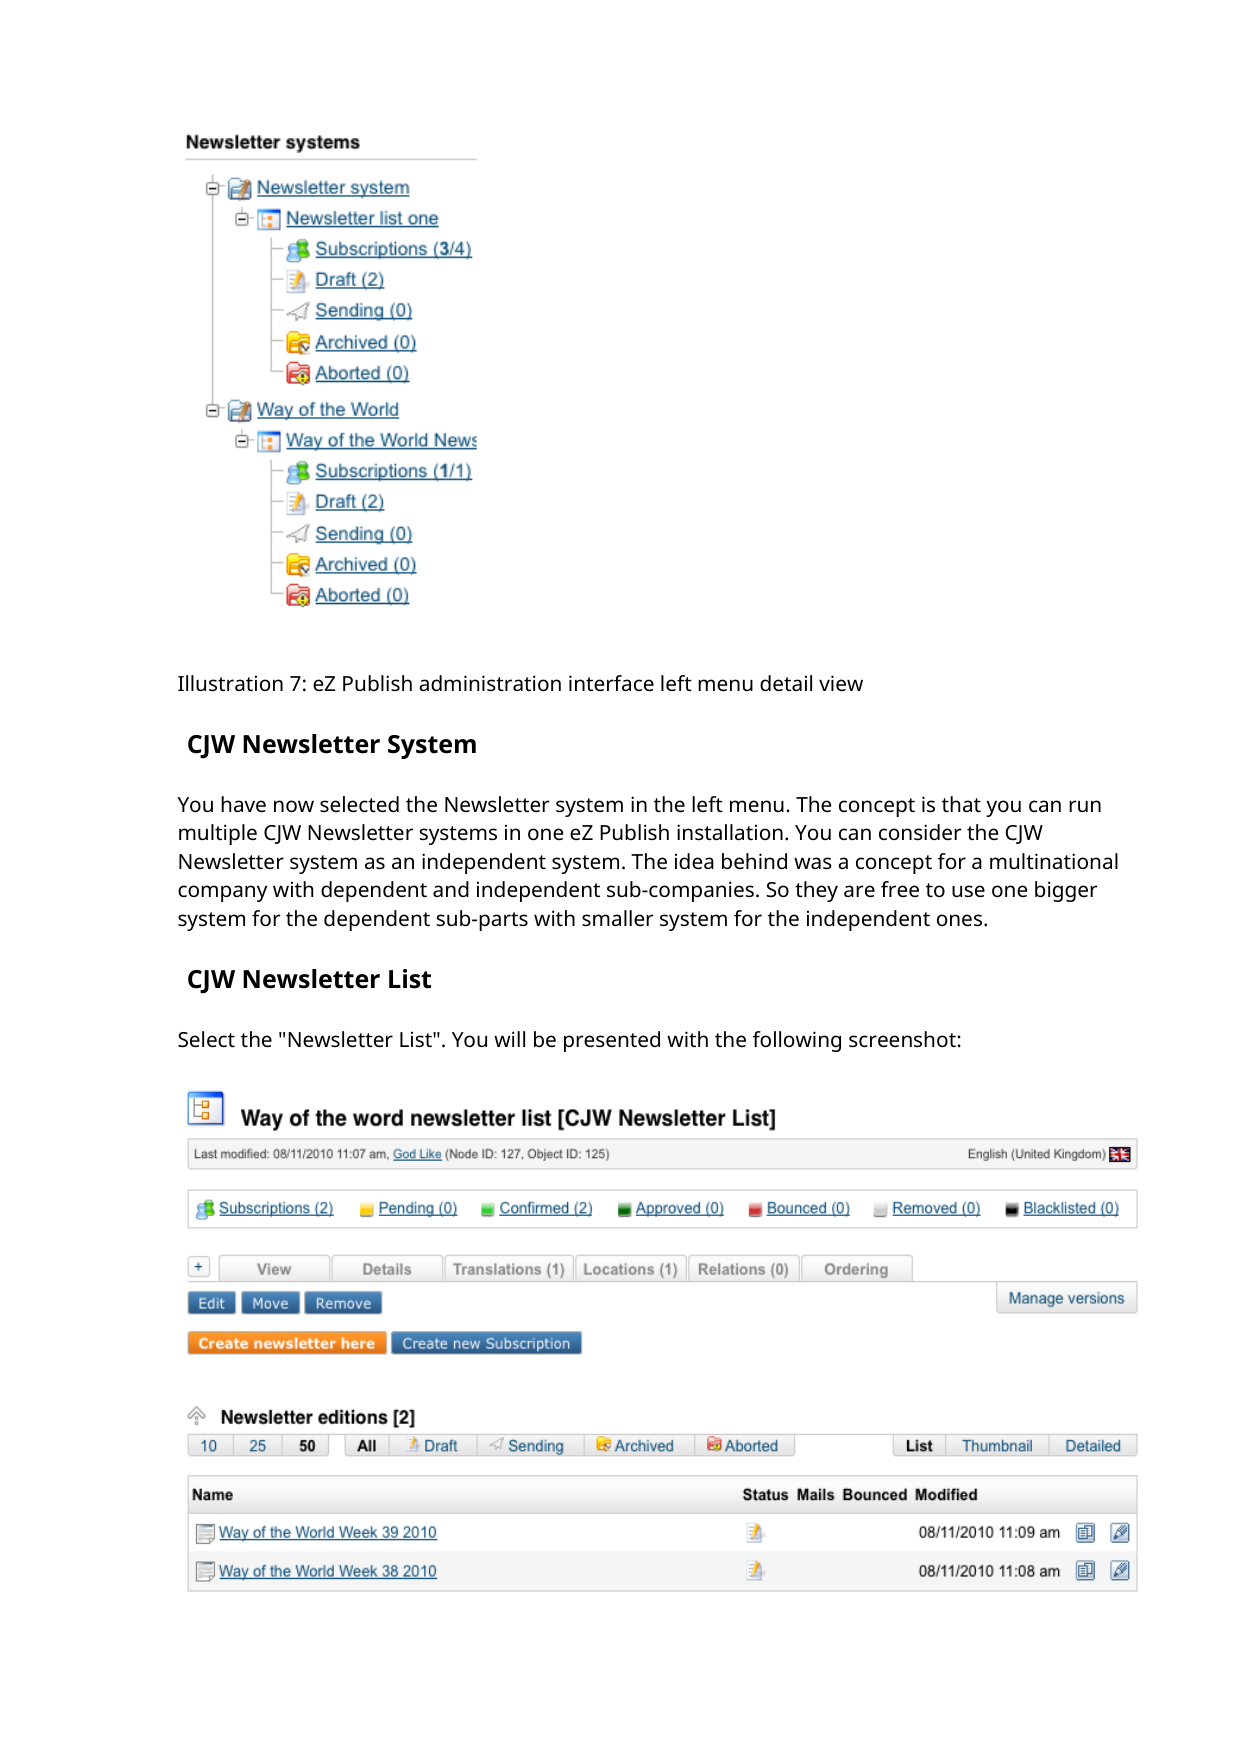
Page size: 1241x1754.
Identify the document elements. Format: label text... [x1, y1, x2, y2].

text You have now selected the Newsletter system in the left menu. The concept is that you can run multiple CJW Newsletter systems in one eZ Publish installation. You can consider the CJW Newsletter system as an independent system. The idea behind was a concept for a multinational company with dependent and independent sub-companies. So they are free to use one bigger system for the dependent sub-parts with smaller system for the independent ones. [177, 790, 1152, 932]
picture [177, 118, 493, 641]
subtitle CJW Newsletter System [484, 727, 1142, 761]
text Select the "Newsletter List". You will be presented with the following screenshot: [968, 1025, 1152, 1053]
subtitle CJW Newsletter List [438, 961, 1142, 996]
picture [177, 1082, 1152, 1608]
text Illustration 7: eZ Publish administration interface left menu detail view [869, 669, 1152, 698]
